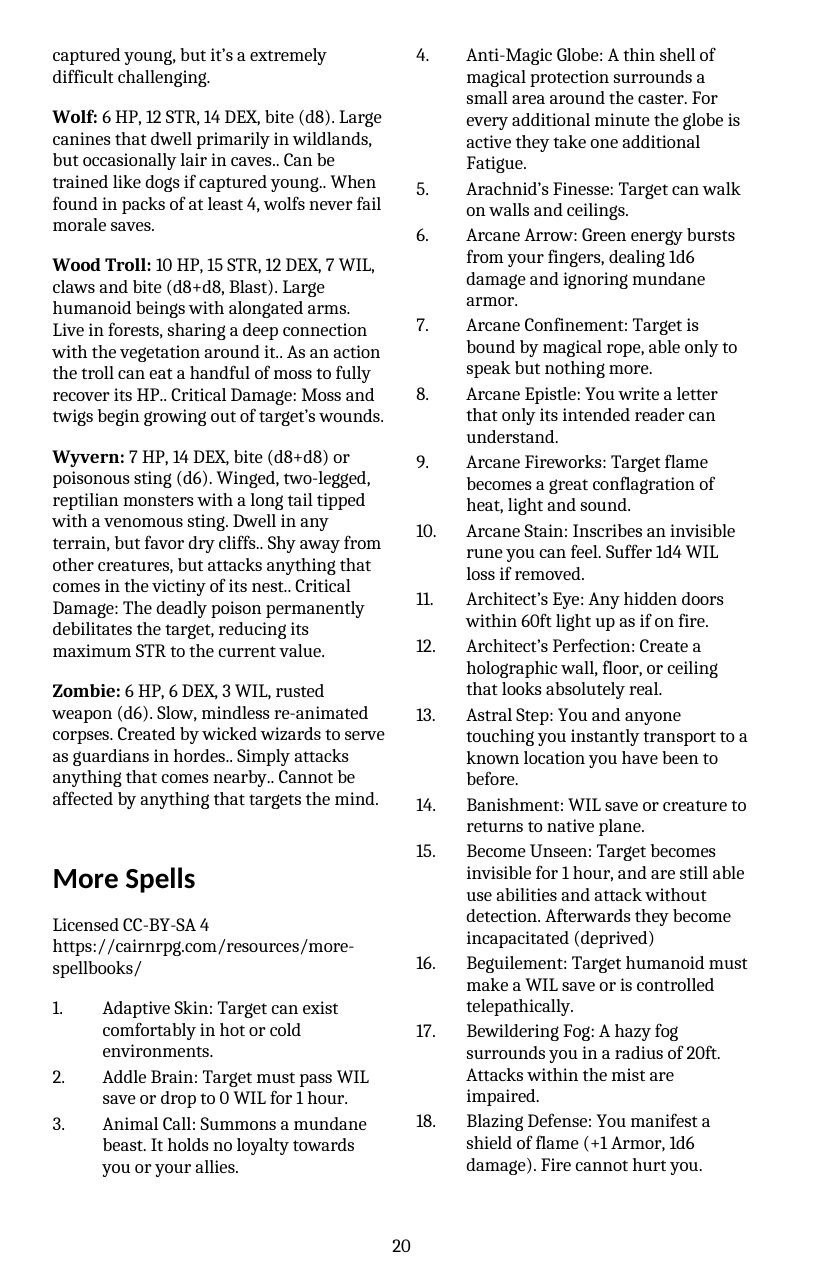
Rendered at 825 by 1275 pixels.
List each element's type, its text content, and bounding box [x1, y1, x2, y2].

list Arcane Fireworks: Target flame becomes a great conflagration of heat, light and sound. [416, 452, 750, 517]
subtitle More Spells [52, 860, 386, 896]
list Arcane Epistle: You write a letter that only its intended reader can understand. [416, 383, 750, 448]
text Wolf: 6 HP, 12 STR, 14 DEX, bite (d8). Large canines that dwell primarily in wildlands, but occasionally lair in caves.. Can be trained like dogs if captured young.. When found in packs of at least 4, wolfs never fail morale saves. [52, 107, 386, 236]
list Animal Call: Summons a mundane beast. It holds no loyalty towards you or your allies. [52, 1113, 386, 1178]
list Banishment: WIL save or creature to returns to native plane. [416, 794, 750, 837]
text Wyvern: 7 HP, 14 DEX, bite (d8+d8) or poisonous sting (d6). Winged, two-legged, reptilian monsters with a long tail tipped with a venomous sting. Dwell in any terrain, but favor dry cliffs.. Shy away from other creatures, but attacks anything that comes in the victiny of its nest.. Critical Damage: The deadly poison permanently debilitates the target, reducing its maximum STR to the current value. [52, 446, 386, 662]
list Architect’s Eye: Any hidden doors within 60ft light up as if on fire. [416, 589, 750, 632]
list Arcane Stain: Inscribes an invisible rune you can feel. Suffer 1d4 WIL loss if removed. [416, 520, 750, 585]
list Addle Brain: Target must pass WIL save or drop to 0 WIL for 1 hour. [52, 1066, 386, 1109]
list Blazing Defense: You manifest a shield of flame (+1 Armor, 1d6 damage). Fire cannot hurt you. [416, 1111, 750, 1176]
list Bewildering Fog: A hazy fog surrounds you in a radius of 20ft. Attacks within the mist are impaired. [416, 1021, 750, 1107]
list Adaptive Skin: Target can exist comfortably in hot or cold environments. [52, 998, 386, 1062]
list Arcane Confinement: Target is bound by magical rope, able only to speak but nothing more. [416, 315, 750, 380]
list Architect’s Perfection: Create a holographic wall, floor, or ceiling that looks absolutely real. [416, 636, 750, 700]
list Arcane Arrow: Green energy bursts from your fingers, dealing 1d6 damage and ignoring mundane armor. [416, 225, 750, 311]
list Become Unseen: Target becomes invisible for 1 hour, and are still able use abilities and attack without detection. Afterwards they become incapacitated (deprived) [416, 841, 750, 949]
text captured young, but it’s a extremely difficult challenging. [52, 45, 386, 88]
list Beguilement: Target humanoid must make a WIL save or is controlled telepathically. [416, 952, 750, 1017]
text Licensed CC-BY-SA 4 https://cairnrpg.com/resources/more-spellbooks/ [52, 914, 386, 979]
list Arachnid’s Finesse: Target can walk on walls and ceilings. [416, 178, 750, 221]
list Astral Step: You and anyone touching you instantly transport to a known location you have been to before. [416, 704, 750, 790]
list Anti-Magic Globe: A thin shell of magical protection surrounds a small area around the caster. For every additional minute the globe is active they take one additional Fatigue. [416, 45, 750, 174]
text Wood Troll: 10 HP, 15 STR, 12 DEX, 7 WIL, claws and bite (d8+d8, Blast). Large humanoid beings with alongated arms. Live in forests, sharing a deep connection with the vegetation around it.. As an action the troll can eat a handful of moss to fully recover its HP.. Critical Damage: Moss and twigs begin growing out of target’s wounds. [52, 255, 386, 427]
text Zombie: 6 HP, 6 DEX, 3 WIL, rusted weapon (d6). Slow, mindless re-animated corpses. Created by wicked wizards to serve as guardians in hordes.. Simply attacks anything that comes nearby.. Cannot be affected by anything that targets the mind. [52, 681, 386, 810]
